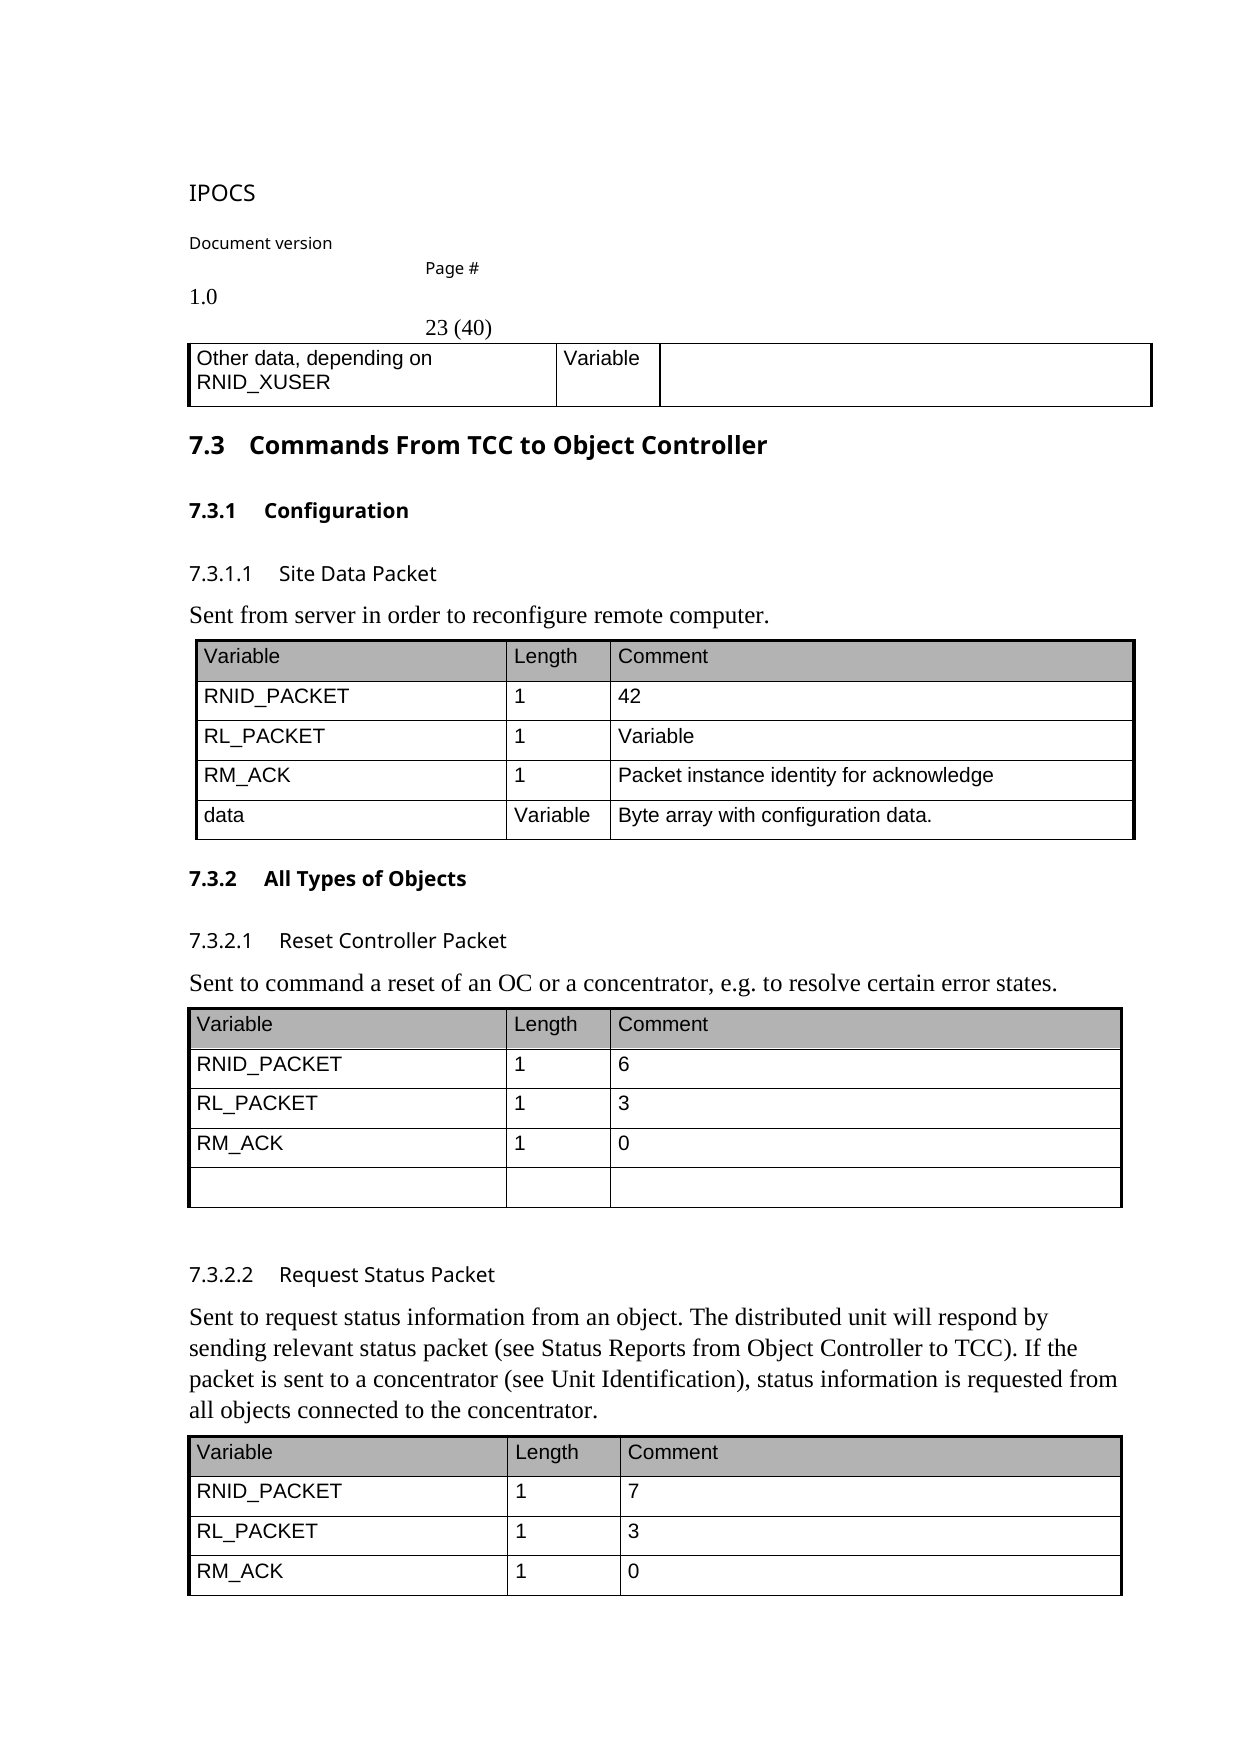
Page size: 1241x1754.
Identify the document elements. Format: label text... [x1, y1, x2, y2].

table_cell 1 [507, 1089, 610, 1128]
subtitle Reset Controller Packet [189, 923, 1122, 955]
text Sent from server in order to reconfigure remote computer. [189, 597, 1122, 629]
table_header Variable [191, 1010, 506, 1048]
table_cell 1 [508, 1517, 620, 1555]
subtitle Request Status Packet [189, 1257, 1122, 1289]
table_cell 3 [611, 1089, 1120, 1128]
table_header Variable [198, 642, 506, 681]
table_header Length [507, 642, 610, 681]
table_cell Packet instance identity for acknowledge [611, 761, 1132, 799]
subtitle Configuration [189, 493, 1122, 524]
table_cell 6 [611, 1050, 1120, 1088]
table_cell Variable [557, 344, 659, 406]
subtitle All Types of Objects [189, 861, 1122, 892]
table_header Length [507, 1010, 610, 1048]
table_cell RNID_PACKET [198, 682, 506, 720]
table_cell 1 [507, 721, 610, 760]
table_cell 1 [507, 682, 610, 720]
table_cell RNID_PACKET [191, 1477, 507, 1516]
table_cell 1 [507, 1050, 610, 1088]
table_cell RM_ACK [198, 761, 506, 799]
table_cell 3 [621, 1517, 1120, 1555]
table_cell 0 [611, 1129, 1120, 1167]
text Sent to command a reset of an OC or a concentrator, e.g. to resolve certain error states. [189, 965, 1122, 996]
table_cell RL_PACKET [191, 1517, 507, 1555]
table_cell RL_PACKET [191, 1089, 506, 1128]
table_cell Variable [611, 721, 1132, 760]
table_cell Variable [507, 801, 610, 839]
table_header Variable [191, 1438, 507, 1476]
table_cell Other data, depending on RNID_XUSER [191, 344, 556, 406]
table_header Comment [611, 642, 1132, 681]
table_header Length [508, 1438, 620, 1476]
table_cell 1 [507, 1129, 610, 1167]
table_header Comment [621, 1438, 1120, 1476]
table_cell [611, 1168, 1120, 1207]
table_cell [661, 344, 1150, 406]
table_cell 7 [621, 1477, 1120, 1516]
table_cell [191, 1168, 506, 1207]
subtitle Site Data Packet [189, 556, 1122, 587]
table_cell [507, 1168, 610, 1207]
table_cell RL_PACKET [198, 721, 506, 760]
table_cell 42 [611, 682, 1132, 720]
table_cell RM_ACK [191, 1556, 507, 1595]
table_cell 1 [508, 1477, 620, 1516]
table_cell 1 [507, 761, 610, 799]
table_cell 0 [621, 1556, 1120, 1595]
table_cell RNID_PACKET [191, 1050, 506, 1088]
subtitle Commands From TCC to Object Controller [189, 428, 1122, 462]
table_cell 1 [508, 1556, 620, 1595]
text Sent to request status information from an object. The distributed unit will respond by sending relevant status packet (see 7.5). If the packet is sent to a concentrator (see 6.1.3.1), status information is requested from all objects connected to the concentrator. [189, 1299, 1122, 1424]
table_cell data [198, 801, 506, 839]
table_cell RM_ACK [191, 1129, 506, 1167]
table_header Comment [611, 1010, 1120, 1048]
table_cell Byte array with configuration data. [611, 801, 1132, 839]
